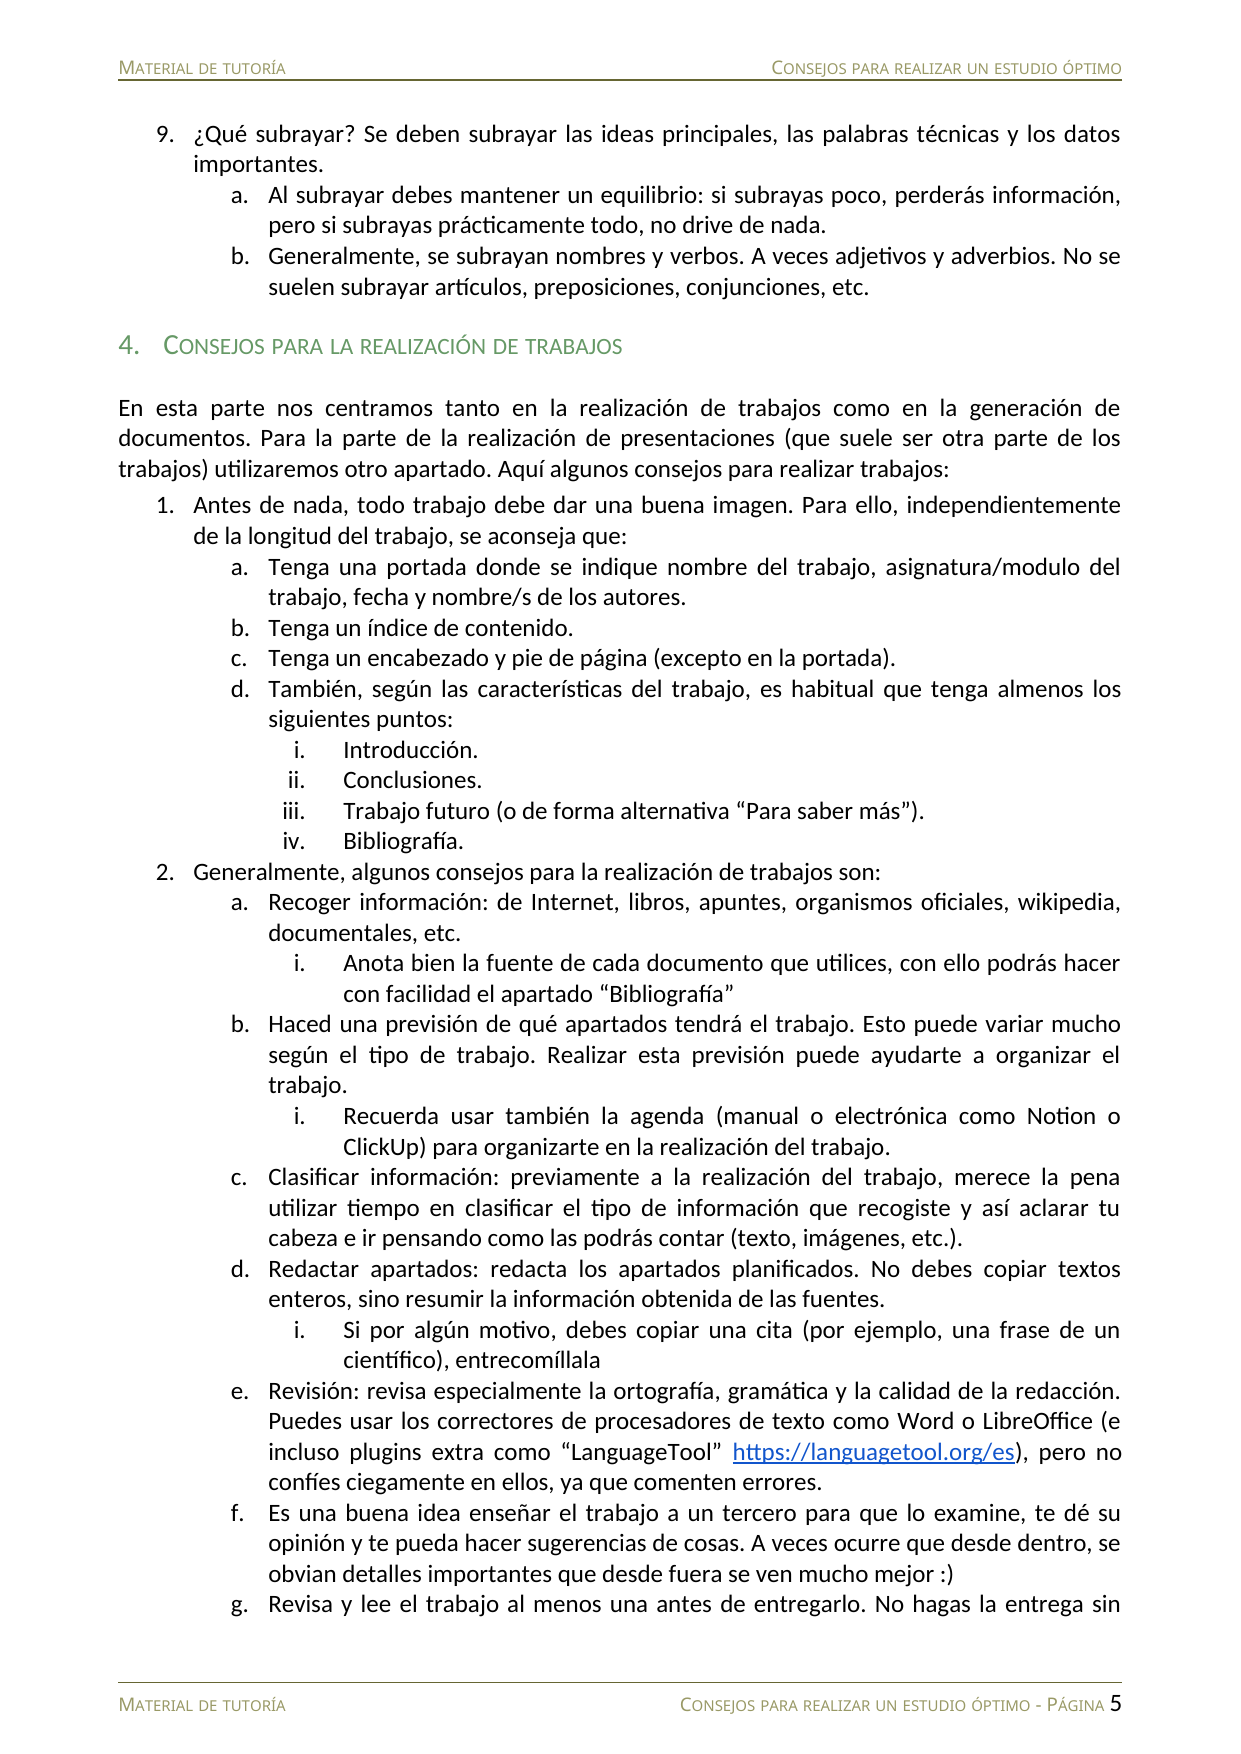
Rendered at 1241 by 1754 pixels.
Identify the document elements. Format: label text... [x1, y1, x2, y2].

list Recoger información: de Internet, libros, apuntes, organismos oficiales, wikipedia, documentales, etc. [231, 886, 1122, 947]
text En esta parte nos centramos tanto en la realización de trabajos como en la generación de documentos. Para la parte de la realización de presentaciones (que suele ser otra parte de los trabajos) utilizaremos otro apartado. Aquí algunos consejos para realizar trabajos: [118, 392, 1122, 483]
list Trabajo futuro (o de forma alternativa “Para saber más”). [306, 795, 1122, 825]
subtitle Consejos para la realización de trabajos [118, 326, 1122, 362]
list Al subrayar debes mantener un equilibrio: si subrayas poco, perderás información, pero si subrayas prácticamente todo, no drive de nada. [231, 179, 1122, 240]
list Tenga un encabezado y pie de página (excepto en la portada). [231, 642, 1122, 673]
list Si por algún motivo, debes copiar una cita (por ejemplo, una frase de un científico), entrecomíllala [306, 1314, 1122, 1375]
list También, según las características del trabajo, es habitual que tenga almenos los siguientes puntos: [231, 673, 1122, 734]
list Generalmente, se subrayan nombres y verbos. A veces adjetivos y adverbios. No se suelen subrayar artículos, preposiciones, conjunciones, etc. [231, 240, 1122, 301]
list Anota bien la fuente de cada documento que utilices, con ello podrás hacer con facilidad el apartado “Bibliografía” [306, 947, 1122, 1008]
list Recuerda usar también la agenda (manual o electrónica como Notion o ClickUp) para organizarte en la realización del trabajo. [306, 1100, 1122, 1161]
list Bibliografía. [306, 825, 1122, 856]
list ¿Qué subrayar? Se deben subrayar las ideas principales, las palabras técnicas y los datos importantes. [156, 118, 1122, 179]
list Haced una previsión de qué apartados tendrá el trabajo. Esto puede variar mucho según el tipo de trabajo. Realizar esta previsión puede ayudarte a organizar el trabajo. [231, 1008, 1122, 1100]
list Clasificar información: previamente a la realización del trabajo, merece la pena utilizar tiempo en clasificar el tipo de información que recogiste y así aclarar tu cabeza e ir pensando como las podrás contar (texto, imágenes, etc.). [231, 1161, 1122, 1253]
list Redactar apartados: redacta los apartados planificados. No debes copiar textos enteros, sino resumir la información obtenida de las fuentes. [231, 1253, 1122, 1314]
list Conclusiones. [306, 764, 1122, 795]
list Es una buena idea enseñar el trabajo a un tercero para que lo examine, te dé su opinión y te pueda hacer sugerencias de cosas. A veces ocurre que desde dentro, se obvian detalles importantes que desde fuera se ven mucho mejor :) [231, 1497, 1122, 1588]
list Antes de nada, todo trabajo debe dar una buena imagen. Para ello, independientemente de la longitud del trabajo, se aconseja que: [156, 490, 1122, 551]
list Introducción. [306, 734, 1122, 764]
list Tenga una portada donde se indique nombre del trabajo, asignatura/modulo del trabajo, fecha y nombre/s de los autores. [231, 551, 1122, 612]
list Revisión: revisa especialmente la ortografía, gramática y la calidad de la redacción. Puedes usar los correctores de procesadores de texto como Word o LibreOffice (e incluso plugins extra como “LanguageTool” https://languagetool.org/es), pero no confíes ciegamente en ellos, ya que comenten errores. [231, 1375, 1122, 1497]
list Revisa y lee el trabajo al menos una antes de entregarlo. No hagas la entrega sin [231, 1588, 1122, 1619]
list Generalmente, algunos consejos para la realización de trabajos son: [156, 856, 1122, 886]
list Tenga un índice de contenido. [231, 612, 1122, 642]
